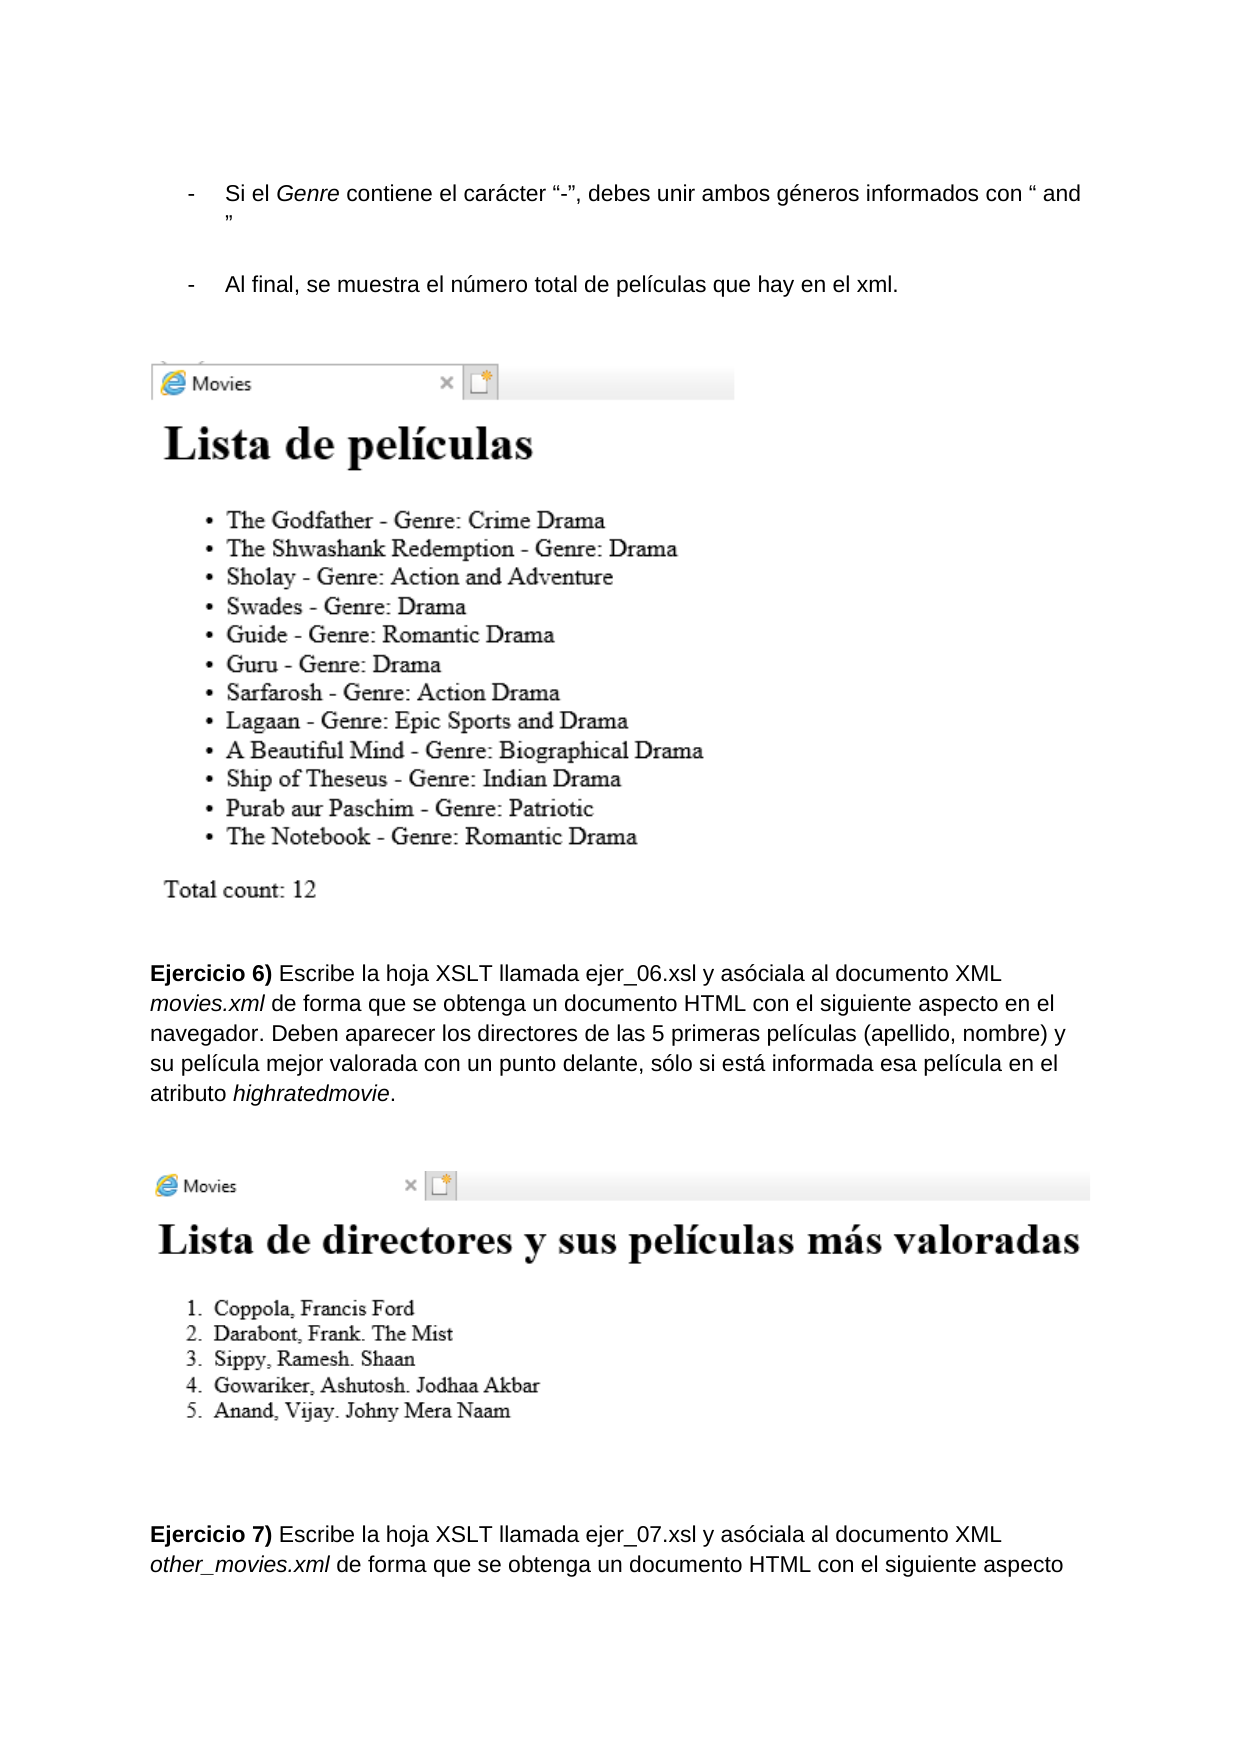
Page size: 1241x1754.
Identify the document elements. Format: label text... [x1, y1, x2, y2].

text Ejercicio 6) Escribe la hoja XSLT llamada ejer_06.xsl y asóciala al documento XML movies.xml de forma que se obtenga un documento HTML con el siguiente aspecto en el navegador. Deben aparecer los directores de las 5 primeras películas (apellido, nombre) y su película mejor valorada con un punto delante, sólo si está informada esa película en el atributo highratedmovie. [150, 959, 1090, 1107]
picture [150, 1171, 1091, 1457]
list Al final, se muestra el número total de películas que hay en el xml. [187, 271, 1090, 297]
picture [150, 361, 735, 926]
text Ejercicio 7) Escribe la hoja XSLT llamada ejer_07.xsl y asóciala al documento XML other_movies.xml de forma que se obtenga un documento HTML con el siguiente aspecto [150, 1521, 1090, 1577]
list Si el Genre contiene el carácter “-”, debes unir ambos géneros informados con “ and ” [187, 180, 1090, 237]
